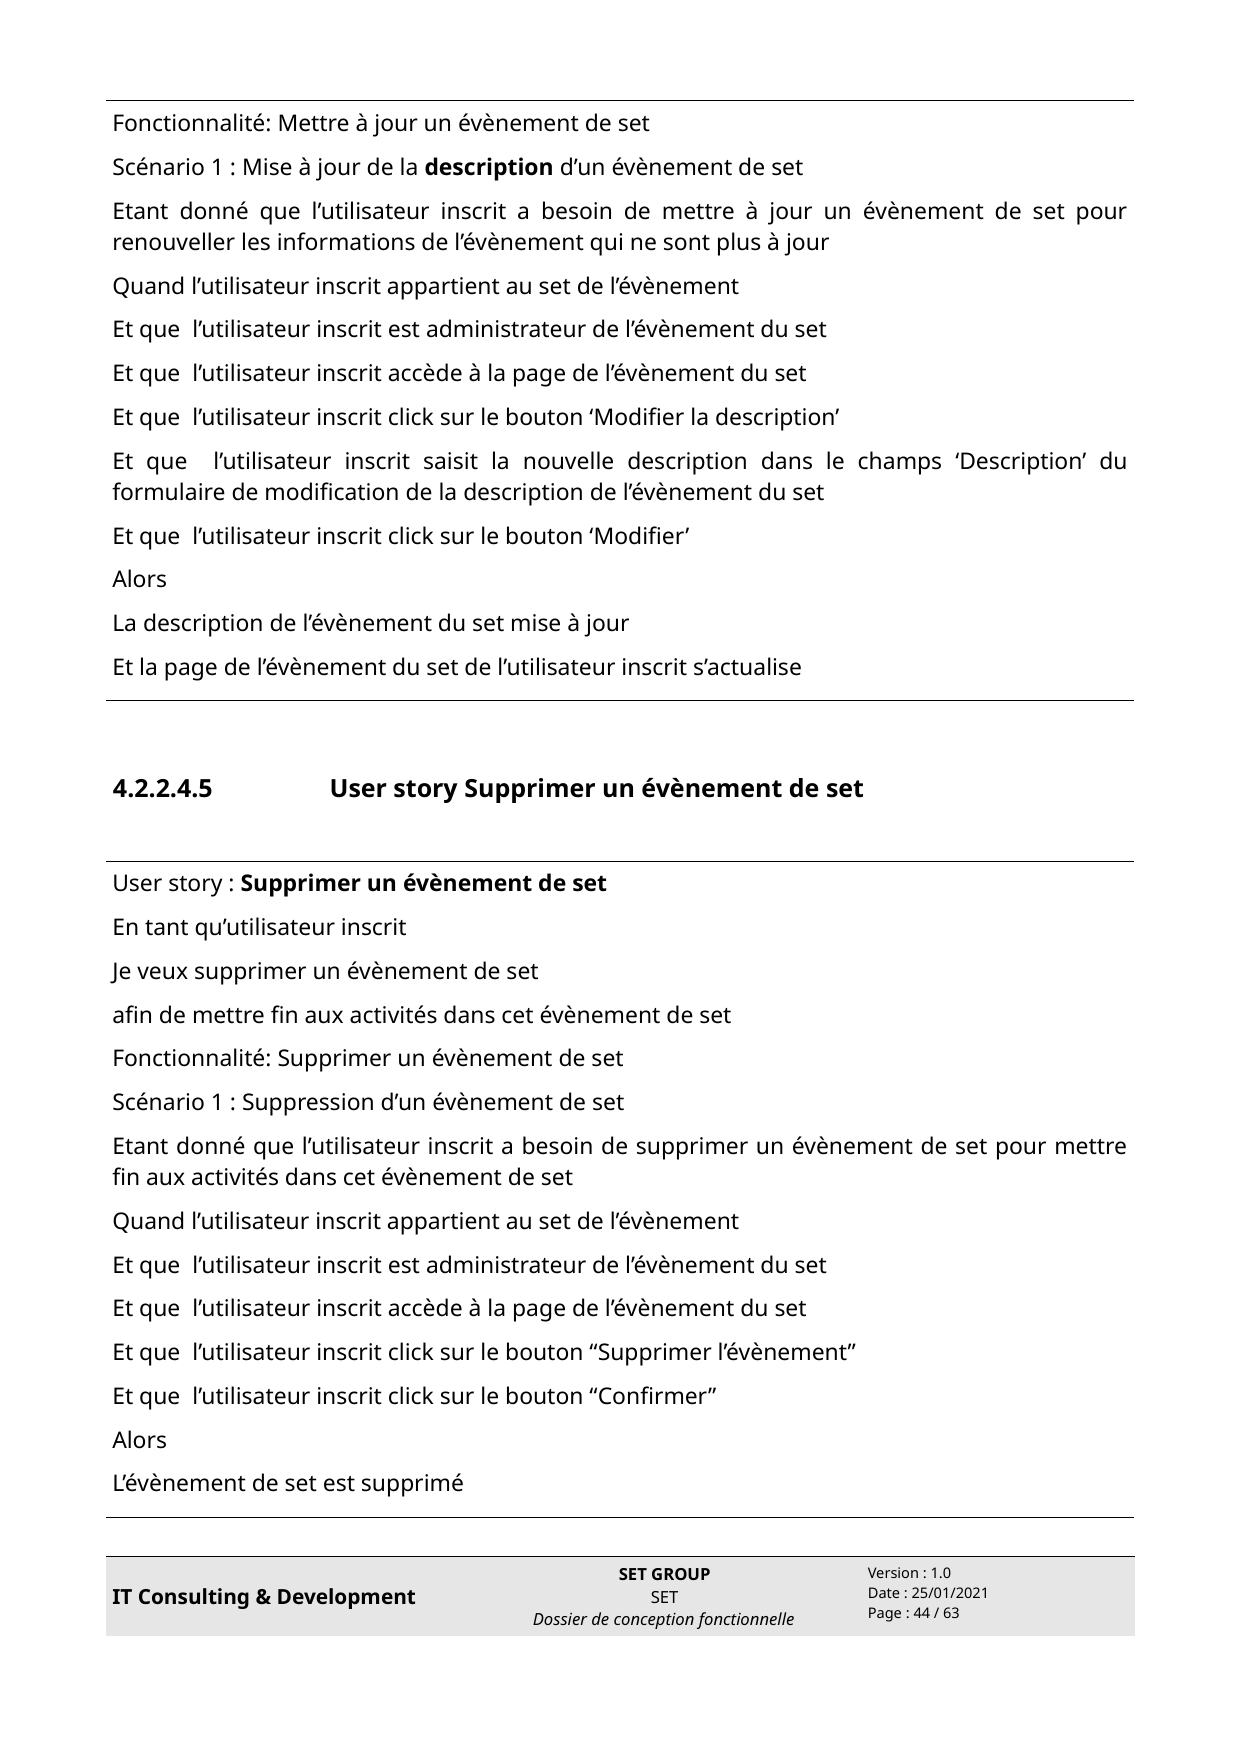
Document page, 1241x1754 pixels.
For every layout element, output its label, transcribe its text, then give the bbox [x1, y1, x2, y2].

table_header User story : Supprimer un évènement de set En tant qu’utilisateur inscrit Je veux supprimer un évènement de set afin de mettre fin aux activités dans cet évènement de set Fonctionnalité: Supprimer un évènement de set Scénario 1 : Suppression d’un évènement de set Etant donné que l’utilisateur inscrit a besoin de supprimer un évènement de set pour mettre fin aux activités dans cet évènement de set Quand l’utilisateur inscrit appartient au set de l’évènement Et que l’utilisateur inscrit est administrateur de l’évènement du set Et que l’utilisateur inscrit accède à la page de l’évènement du set Et que l’utilisateur inscrit click sur le bouton “Supprimer l’évènement” Et que l’utilisateur inscrit click sur le bouton “Confirmer” Alors L’évènement de set est supprimé [106, 862, 1134, 1517]
subtitle User story Supprimer un évènement de set [106, 770, 1134, 804]
table_header Fonctionnalité: Mettre à jour un évènement de set Scénario 1 : Mise à jour de la description d’un évènement de set Etant donné que l’utilisateur inscrit a besoin de mettre à jour un évènement de set pour renouveller les informations de l’évènement qui ne sont plus à jour Quand l’utilisateur inscrit appartient au set de l’évènement Et que l’utilisateur inscrit est administrateur de l’évènement du set Et que l’utilisateur inscrit accède à la page de l’évènement du set Et que l’utilisateur inscrit click sur le bouton ‘Modifier la description’ Et que l’utilisateur inscrit saisit la nouvelle description dans le champs ‘Description’ du formulaire de modification de la description de l’évènement du set Et que l’utilisateur inscrit click sur le bouton ‘Modifier’ Alors La description de l’évènement du set mise à jour Et la page de l’évènement du set de l’utilisateur inscrit s’actualise [106, 101, 1134, 700]
